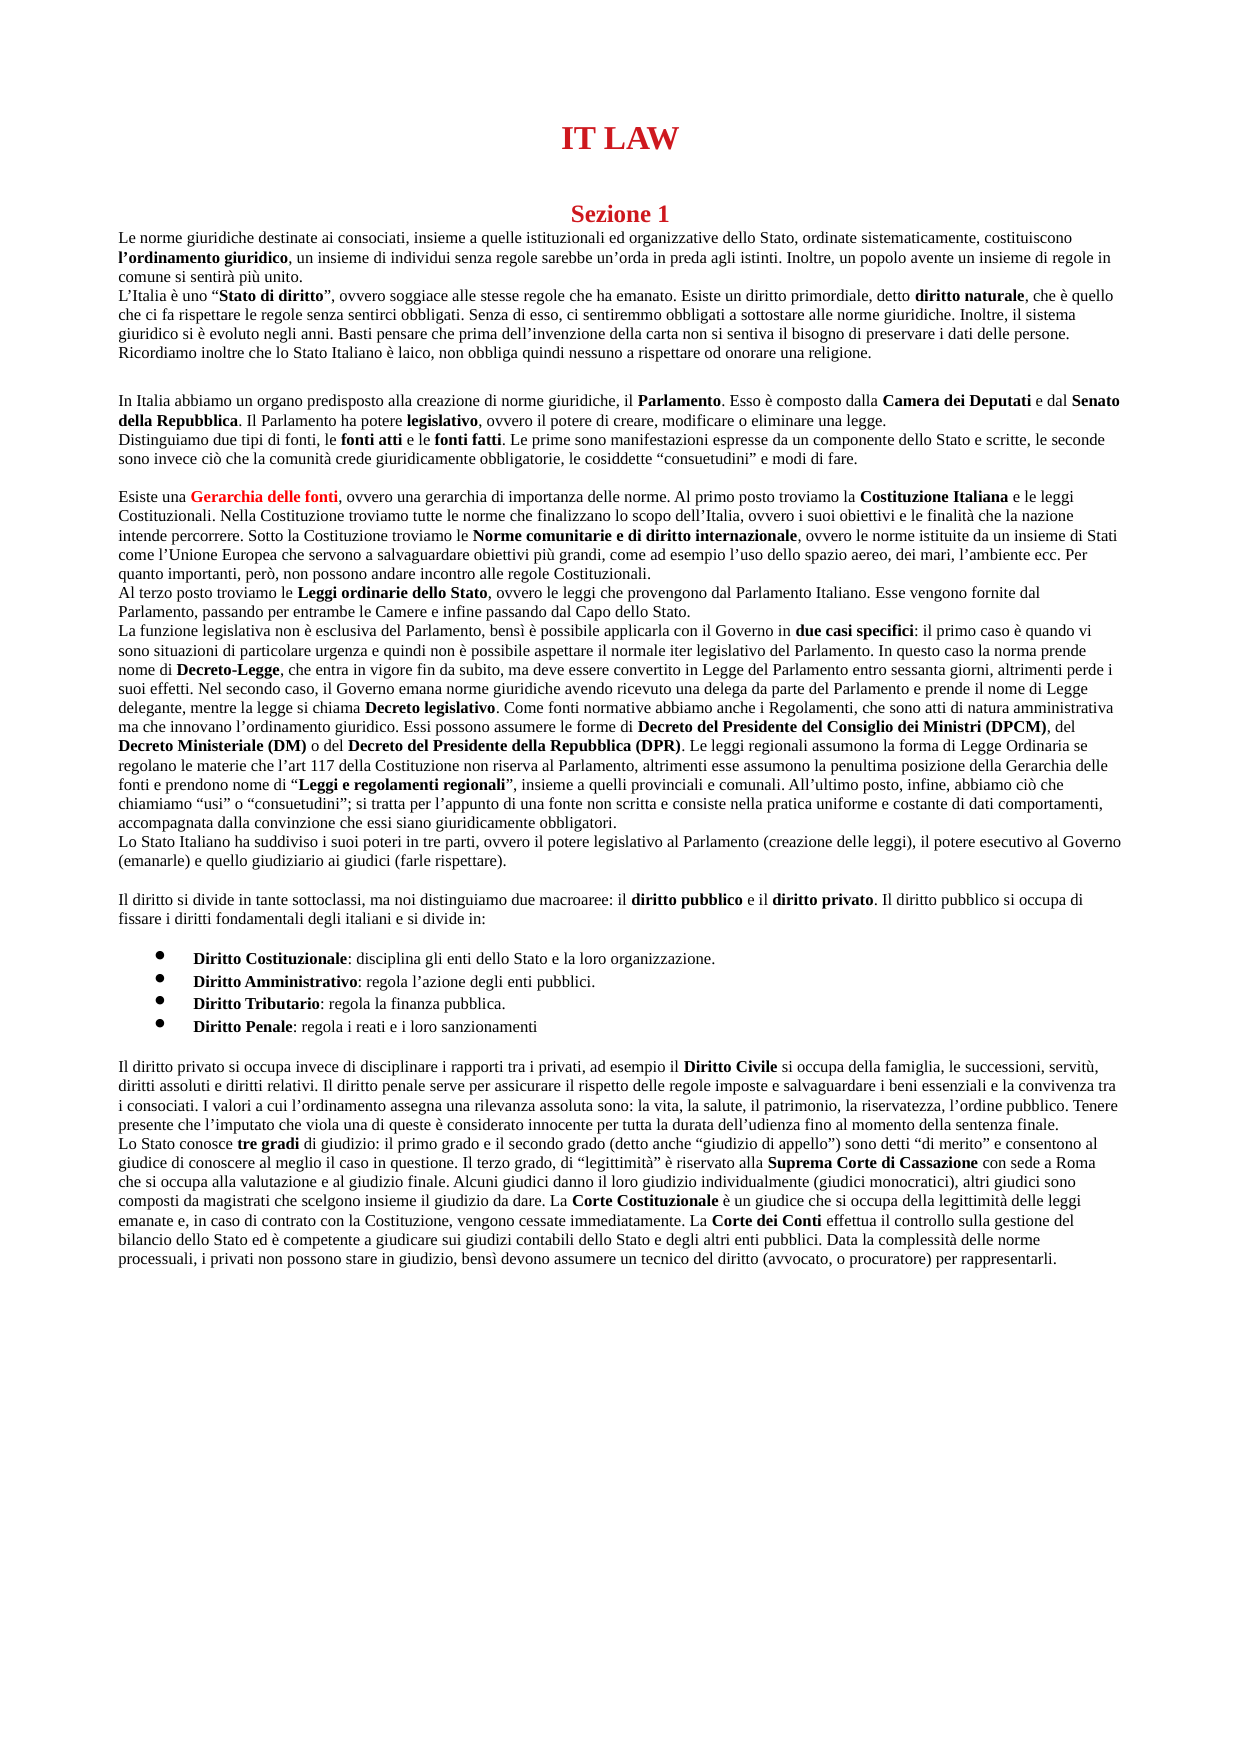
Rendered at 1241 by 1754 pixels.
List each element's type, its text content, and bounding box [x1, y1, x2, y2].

text Sezione 1 [118, 199, 1122, 228]
list Diritto Penale: regola i reati e i loro sanzionamenti [156, 1015, 1122, 1038]
text Al terzo posto troviamo le Leggi ordinarie dello Stato, ovvero le leggi che provengono dal Parlamento Italiano. Esse vengono fornite dal Parlamento, passando per entrambe le Camere e infine passando dal Capo dello Stato. [118, 583, 1122, 621]
text Distinguiamo due tipi di fonti, le fonti atti e le fonti fatti. Le prime sono manifestazioni espresse da un componente dello Stato e scritte, le seconde sono invece ciò che la comunità crede giuridicamente obbligatorie, le cosiddette “consuetudini” e modi di fare. [118, 429, 1122, 468]
list Diritto Costituzionale: disciplina gli enti dello Stato e la loro organizzazione. [156, 947, 1122, 970]
list Diritto Amministrativo: regola l’azione degli enti pubblici. [156, 970, 1122, 992]
text Il diritto privato si occupa invece di disciplinare i rapporti tra i privati, ad esempio il Diritto Civile si occupa della famiglia, le successioni, servitù, diritti assoluti e diritti relativi. Il diritto penale serve per assicurare il rispetto delle regole imposte e salvaguardare i beni essenziali e la convivenza tra i consociati. I valori a cui l’ordinamento assegna una rilevanza assoluta sono: la vita, la salute, il patrimonio, la riservatezza, l’ordine pubblico. Tenere presente che l’imputato che viola una di queste è considerato innocente per tutta la durata dell’udienza fino al momento della sentenza finale. [118, 1057, 1122, 1134]
list Diritto Tributario: regola la finanza pubblica. [156, 992, 1122, 1015]
text Lo Stato conosce tre gradi di giudizio: il primo grado e il secondo grado (detto anche “giudizio di appello”) sono detti “di merito” e consentono al giudice di conoscere al meglio il caso in questione. Il terzo grado, di “legittimità” è riservato alla Suprema Corte di Cassazione con sede a Roma che si occupa alla valutazione e al giudizio finale. Alcuni giudici danno il loro giudizio individualmente (giudici monocratici), altri giudici sono composti da magistrati che scelgono insieme il giudizio da dare. La Corte Costituzionale è un giudice che si occupa della legittimità delle leggi emanate e, in caso di contrato con la Costituzione, vengono cessate immediatamente. La Corte dei Conti effettua il controllo sulla gestione del bilancio dello Stato ed è competente a giudicare sui giudizi contabili dello Stato e degli altri enti pubblici. Data la complessità delle norme processuali, i privati non possono stare in giudizio, bensì devono assumere un tecnico del diritto (avvocato, o procuratore) per rappresentarli. [118, 1134, 1122, 1268]
text Il diritto si divide in tante sottoclassi, ma noi distinguiamo due macroaree: il diritto pubblico e il diritto privato. Il diritto pubblico si occupa di fissare i diritti fondamentali degli italiani e si divide in: [118, 889, 1122, 928]
text Le norme giuridiche destinate ai consociati, insieme a quelle istituzionali ed organizzative dello Stato, ordinate sistematicamente, costituiscono l’ordinamento giuridico, un insieme di individui senza regole sarebbe un’orda in preda agli istinti. Inoltre, un popolo avente un insieme di regole in comune si sentirà più unito. [118, 228, 1122, 286]
text IT LAW [118, 118, 1122, 156]
text Lo Stato Italiano ha suddiviso i suoi poteri in tre parti, ovvero il potere legislativo al Parlamento (creazione delle leggi), il potere esecutivo al Governo (emanarle) e quello giudiziario ai giudici (farle rispettare). [118, 832, 1122, 870]
text L’Italia è uno “Stato di diritto”, ovvero soggiace alle stesse regole che ha emanato. Esiste un diritto primordiale, detto diritto naturale, che è quello che ci fa rispettare le regole senza sentirci obbligati. Senza di esso, ci sentiremmo obbligati a sottostare alle norme giuridiche. Inoltre, il sistema giuridico si è evoluto negli anni. Basti pensare che prima dell’invenzione della carta non si sentiva il bisogno di preservare i dati delle persone. Ricordiamo inoltre che lo Stato Italiano è laico, non obbliga quindi nessuno a rispettare od onorare una religione. [118, 286, 1122, 362]
text In Italia abbiamo un organo predisposto alla creazione di norme giuridiche, il Parlamento. Esso è composto dalla Camera dei Deputati e dal Senato della Repubblica. Il Parlamento ha potere legislativo, ovvero il potere di creare, modificare o eliminare una legge. [118, 391, 1122, 429]
text Esiste una Gerarchia delle fonti, ovvero una gerarchia di importanza delle norme. Al primo posto troviamo la Costituzione Italiana e le leggi Costituzionali. Nella Costituzione troviamo tutte le norme che finalizzano lo scopo dell’Italia, ovvero i suoi obiettivi e le finalità che la nazione intende percorrere. Sotto la Costituzione troviamo le Norme comunitarie e di diritto internazionale, ovvero le norme istituite da un insieme di Stati come l’Unione Europea che servono a salvaguardare obiettivi più grandi, come ad esempio l’uso dello spazio aereo, dei mari, l’ambiente ecc. Per quanto importanti, però, non possono andare incontro alle regole Costituzionali. [118, 487, 1122, 583]
text La funzione legislativa non è esclusiva del Parlamento, bensì è possibile applicarla con il Governo in due casi specifici: il primo caso è quando vi sono situazioni di particolare urgenza e quindi non è possibile aspettare il normale iter legislativo del Parlamento. In questo caso la norma prende nome di Decreto-Legge, che entra in vigore fin da subito, ma deve essere convertito in Legge del Parlamento entro sessanta giorni, altrimenti perde i suoi effetti. Nel secondo caso, il Governo emana norme giuridiche avendo ricevuto una delega da parte del Parlamento e prende il nome di Legge delegante, mentre la legge si chiama Decreto legislativo. Come fonti normative abbiamo anche i Regolamenti, che sono atti di natura amministrativa ma che innovano l’ordinamento giuridico. Essi possono assumere le forme di Decreto del Presidente del Consiglio dei Ministri (DPCM), del Decreto Ministeriale (DM) o del Decreto del Presidente della Repubblica (DPR). Le leggi regionali assumono la forma di Legge Ordinaria se regolano le materie che l’art 117 della Costituzione non riserva al Parlamento, altrimenti esse assumono la penultima posizione della Gerarchia delle fonti e prendono nome di “Leggi e regolamenti regionali”, insieme a quelli provinciali e comunali. All’ultimo posto, infine, abbiamo ciò che chiamiamo “usi” o “consuetudini”; si tratta per l’appunto di una fonte non scritta e consiste nella pratica uniforme e costante di dati comportamenti, accompagnata dalla convinzione che essi siano giuridicamente obbligatori. [118, 621, 1122, 832]
